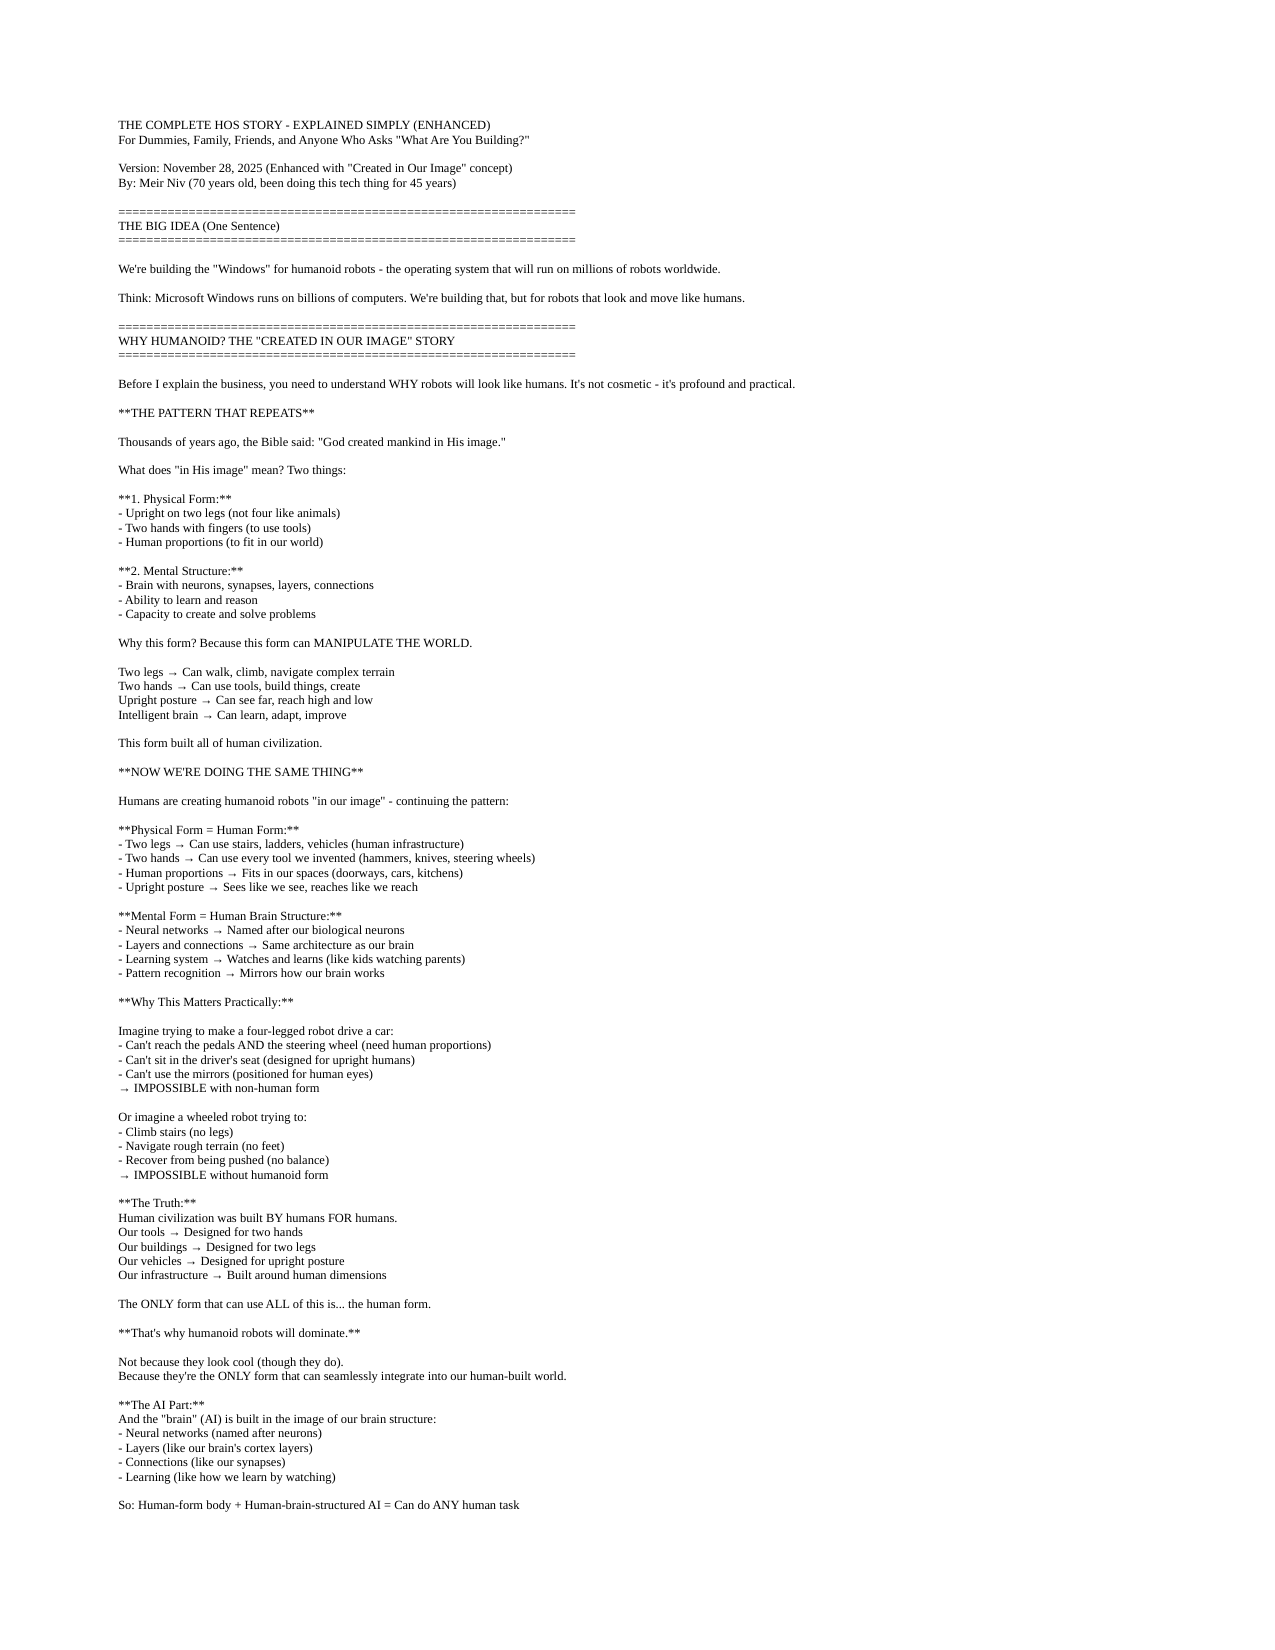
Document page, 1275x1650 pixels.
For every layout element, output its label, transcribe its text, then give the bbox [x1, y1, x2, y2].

text Why this form? Because this form can MANIPULATE THE WORLD. [118, 636, 1157, 650]
text - Human proportions → Fits in our spaces (doorways, cars, kitchens) [118, 866, 1157, 880]
text Not because they look cool (though they do). [118, 1354, 1157, 1369]
text → IMPOSSIBLE with non-human form [118, 1081, 1157, 1096]
text By: Meir Niv (70 years old, been doing this tech thing for 45 years) [118, 176, 1157, 190]
text **The AI Part:** [118, 1397, 1157, 1412]
text - Navigate rough terrain (no feet) [118, 1139, 1157, 1153]
text Upright posture → Can see far, reach high and low [118, 693, 1157, 707]
text **1. Physical Form:** [118, 492, 1157, 506]
text Our buildings → Designed for two legs [118, 1239, 1157, 1254]
text **Mental Form = Human Brain Structure:** [118, 909, 1157, 923]
text - Ability to learn and reason [118, 592, 1157, 607]
text And the "brain" (AI) is built in the image of our brain structure: [118, 1412, 1157, 1426]
text Version: November 28, 2025 (Enhanced with "Created in Our Image" concept) [118, 161, 1157, 176]
text Intelligent brain → Can learn, adapt, improve [118, 707, 1157, 722]
text - Climb stairs (no legs) [118, 1124, 1157, 1139]
text For Dummies, Family, Friends, and Anyone Who Asks "What Are You Building?" [118, 132, 1157, 147]
text - Pattern recognition → Mirrors how our brain works [118, 966, 1157, 981]
text Human civilization was built BY humans FOR humans. [118, 1211, 1157, 1225]
text Our infrastructure → Built around human dimensions [118, 1268, 1157, 1282]
text - Capacity to create and solve problems [118, 607, 1157, 621]
text - Two hands → Can use every tool we invented (hammers, knives, steering wheels) [118, 851, 1157, 866]
text **NOW WE'RE DOING THE SAME THING** [118, 765, 1157, 779]
text - Neural networks → Named after our biological neurons [118, 923, 1157, 937]
text - Human proportions (to fit in our world) [118, 535, 1157, 549]
text Think: Microsoft Windows runs on billions of computers. We're building that, but for robots that look and move like humans. [118, 291, 1157, 305]
text THE BIG IDEA (One Sentence) [118, 219, 1157, 233]
text Humans are creating humanoid robots "in our image" - continuing the pattern: [118, 794, 1157, 808]
text **2. Mental Structure:** [118, 564, 1157, 578]
text Our tools → Designed for two hands [118, 1225, 1157, 1239]
text **The Truth:** [118, 1196, 1157, 1211]
text - Neural networks (named after neurons) [118, 1426, 1157, 1441]
text → IMPOSSIBLE without humanoid form [118, 1167, 1157, 1182]
text - Two hands with fingers (to use tools) [118, 521, 1157, 535]
text ================================================================= [118, 204, 1157, 219]
text - Recover from being pushed (no balance) [118, 1153, 1157, 1167]
text Before I explain the business, you need to understand WHY robots will look like humans. It's not cosmetic - it's profound and practical. [118, 377, 1157, 391]
text - Upright posture → Sees like we see, reaches like we reach [118, 880, 1157, 894]
text We're building the "Windows" for humanoid robots - the operating system that will run on millions of robots worldwide. [118, 262, 1157, 276]
text ================================================================= [118, 319, 1157, 334]
text - Can't use the mirrors (positioned for human eyes) [118, 1067, 1157, 1081]
text - Upright on two legs (not four like animals) [118, 506, 1157, 521]
text This form built all of human civilization. [118, 736, 1157, 751]
text Two hands → Can use tools, build things, create [118, 679, 1157, 693]
text Thousands of years ago, the Bible said: "God created mankind in His image." [118, 434, 1157, 449]
text - Brain with neurons, synapses, layers, connections [118, 578, 1157, 592]
text Or imagine a wheeled robot trying to: [118, 1110, 1157, 1124]
text - Two legs → Can use stairs, ladders, vehicles (human infrastructure) [118, 837, 1157, 851]
text The ONLY form that can use ALL of this is... the human form. [118, 1297, 1157, 1311]
text - Layers and connections → Same architecture as our brain [118, 937, 1157, 952]
text - Learning (like how we learn by watching) [118, 1469, 1157, 1484]
text - Can't sit in the driver's seat (designed for upright humans) [118, 1052, 1157, 1067]
text - Can't reach the pedals AND the steering wheel (need human proportions) [118, 1038, 1157, 1052]
text Because they're the ONLY form that can seamlessly integrate into our human-built world. [118, 1369, 1157, 1383]
text So: Human-form body + Human-brain-structured AI = Can do ANY human task [118, 1498, 1157, 1512]
text ================================================================= [118, 348, 1157, 362]
text ================================================================= [118, 233, 1157, 247]
text Our vehicles → Designed for upright posture [118, 1254, 1157, 1268]
text Two legs → Can walk, climb, navigate complex terrain [118, 664, 1157, 679]
text **Physical Form = Human Form:** [118, 822, 1157, 837]
text - Layers (like our brain's cortex layers) [118, 1441, 1157, 1455]
text - Connections (like our synapses) [118, 1455, 1157, 1469]
text - Learning system → Watches and learns (like kids watching parents) [118, 952, 1157, 966]
text THE COMPLETE HOS STORY - EXPLAINED SIMPLY (ENHANCED) [118, 118, 1157, 132]
text **THE PATTERN THAT REPEATS** [118, 406, 1157, 420]
text What does "in His image" mean? Two things: [118, 463, 1157, 477]
text **Why This Matters Practically:** [118, 995, 1157, 1009]
text Imagine trying to make a four-legged robot drive a car: [118, 1024, 1157, 1038]
text **That's why humanoid robots will dominate.** [118, 1326, 1157, 1340]
text WHY HUMANOID? THE "CREATED IN OUR IMAGE" STORY [118, 334, 1157, 348]
